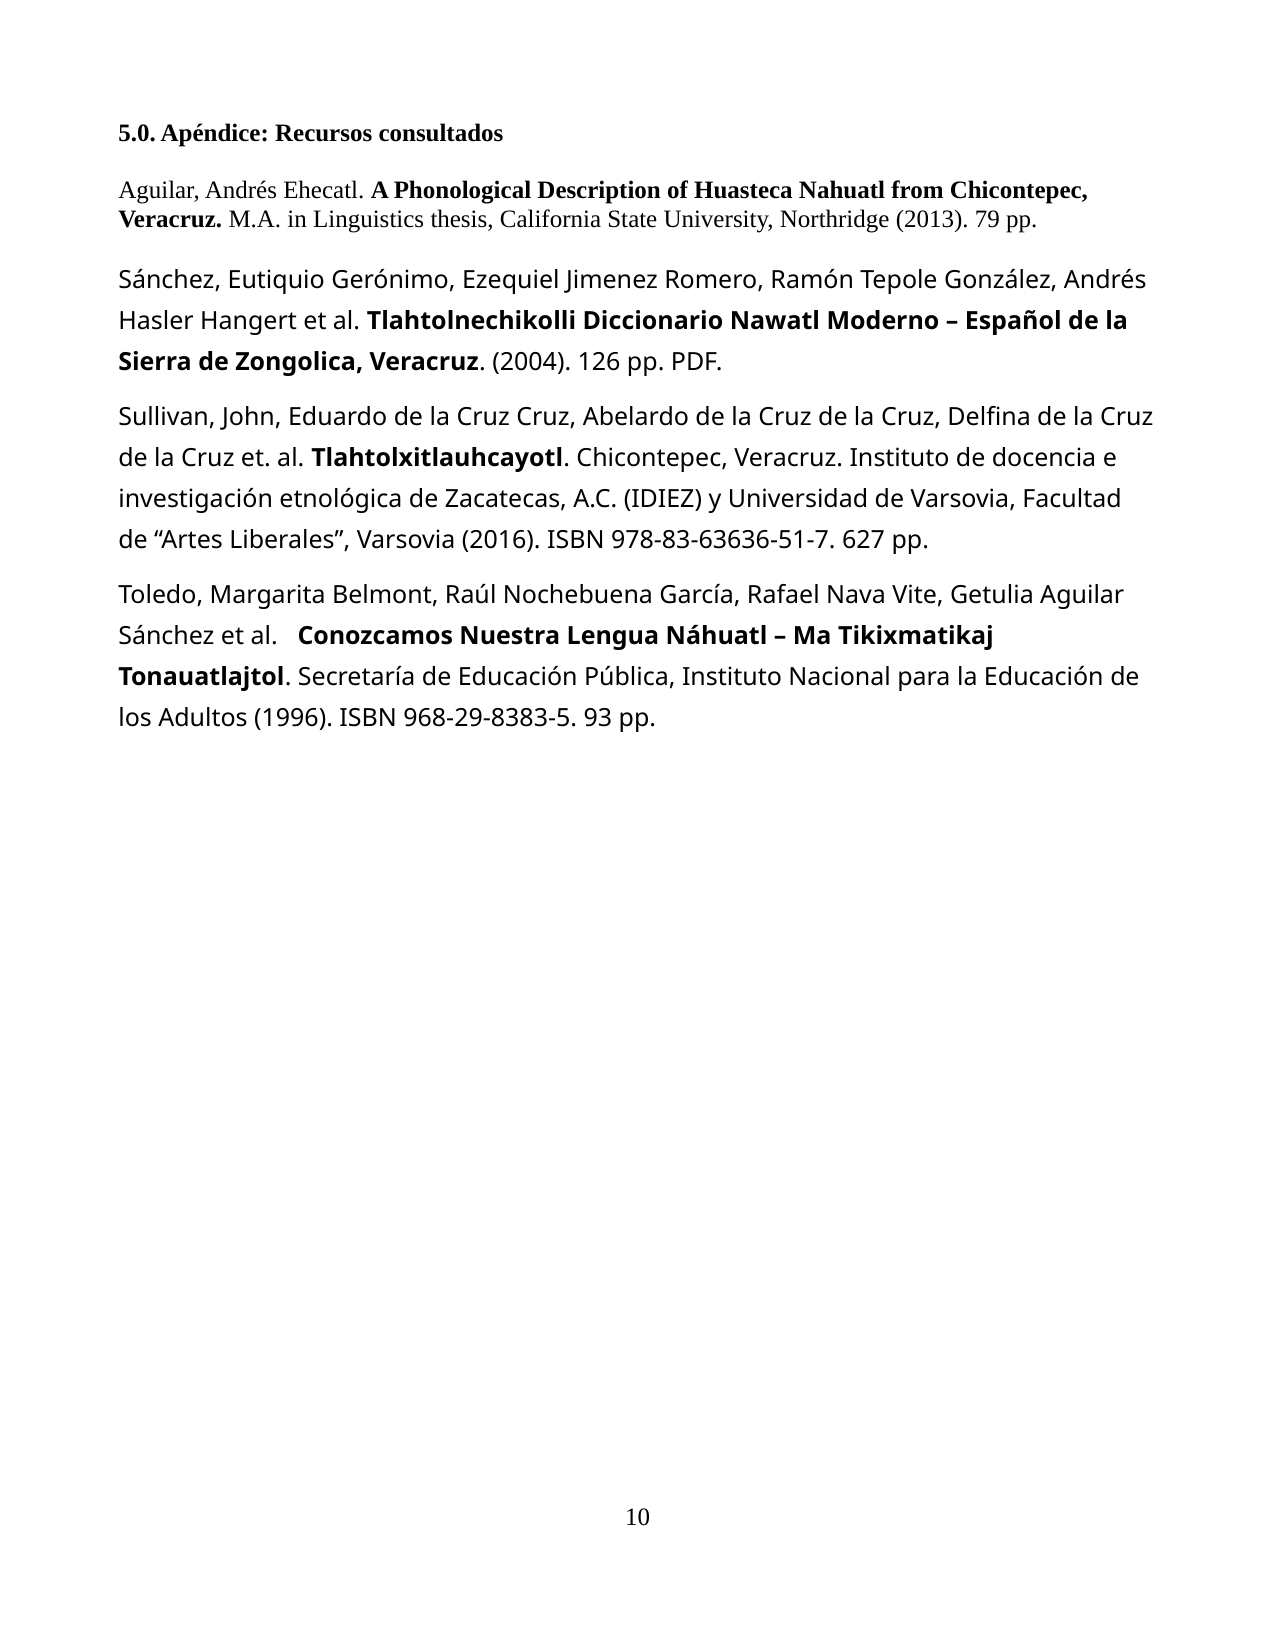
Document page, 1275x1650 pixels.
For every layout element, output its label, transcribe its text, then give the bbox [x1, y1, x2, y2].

text Toledo, Margarita Belmont, Raúl Nochebuena García, Rafael Nava Vite, Getulia Aguilar Sánchez et al. Conozcamos Nuestra Lengua Náhuatl – Ma Tikixmatikaj Tonauatlajtol. Secretaría de Educación Pública, Instituto Nacional para la Educación de los Adultos (1996). ISBN 968-29-8383-5. 93 pp. [118, 577, 1157, 733]
text Aguilar, Andrés Ehecatl. A Phonological Description of Huasteca Nahuatl from Chicontepec, Veracruz. M.A. in Linguistics thesis, California State University, Northridge (2013). 79 pp. [118, 176, 1157, 233]
text Sánchez, Eutiquio Gerónimo, Ezequiel Jimenez Romero, Ramón Tepole González, Andrés Hasler Hangert et al. Tlahtolnechikolli Diccionario Nawatl Moderno – Español de la Sierra de Zongolica, Veracruz. (2004). 126 pp. PDF. [118, 262, 1157, 378]
text Sullivan, John, Eduardo de la Cruz Cruz, Abelardo de la Cruz de la Cruz, Delfina de la Cruz de la Cruz et. al. Tlahtolxitlauhcayotl. Chicontepec, Veracruz. Instituto de docencia e investigación etnológica de Zacatecas, A.C. (IDIEZ) y Universidad de Varsovia, Facultad de “Artes Liberales”, Varsovia (2016). ISBN 978-83-63636-51-7. 627 pp. [118, 399, 1157, 556]
text 5.0. Apéndice: Recursos consultados [118, 118, 1157, 147]
